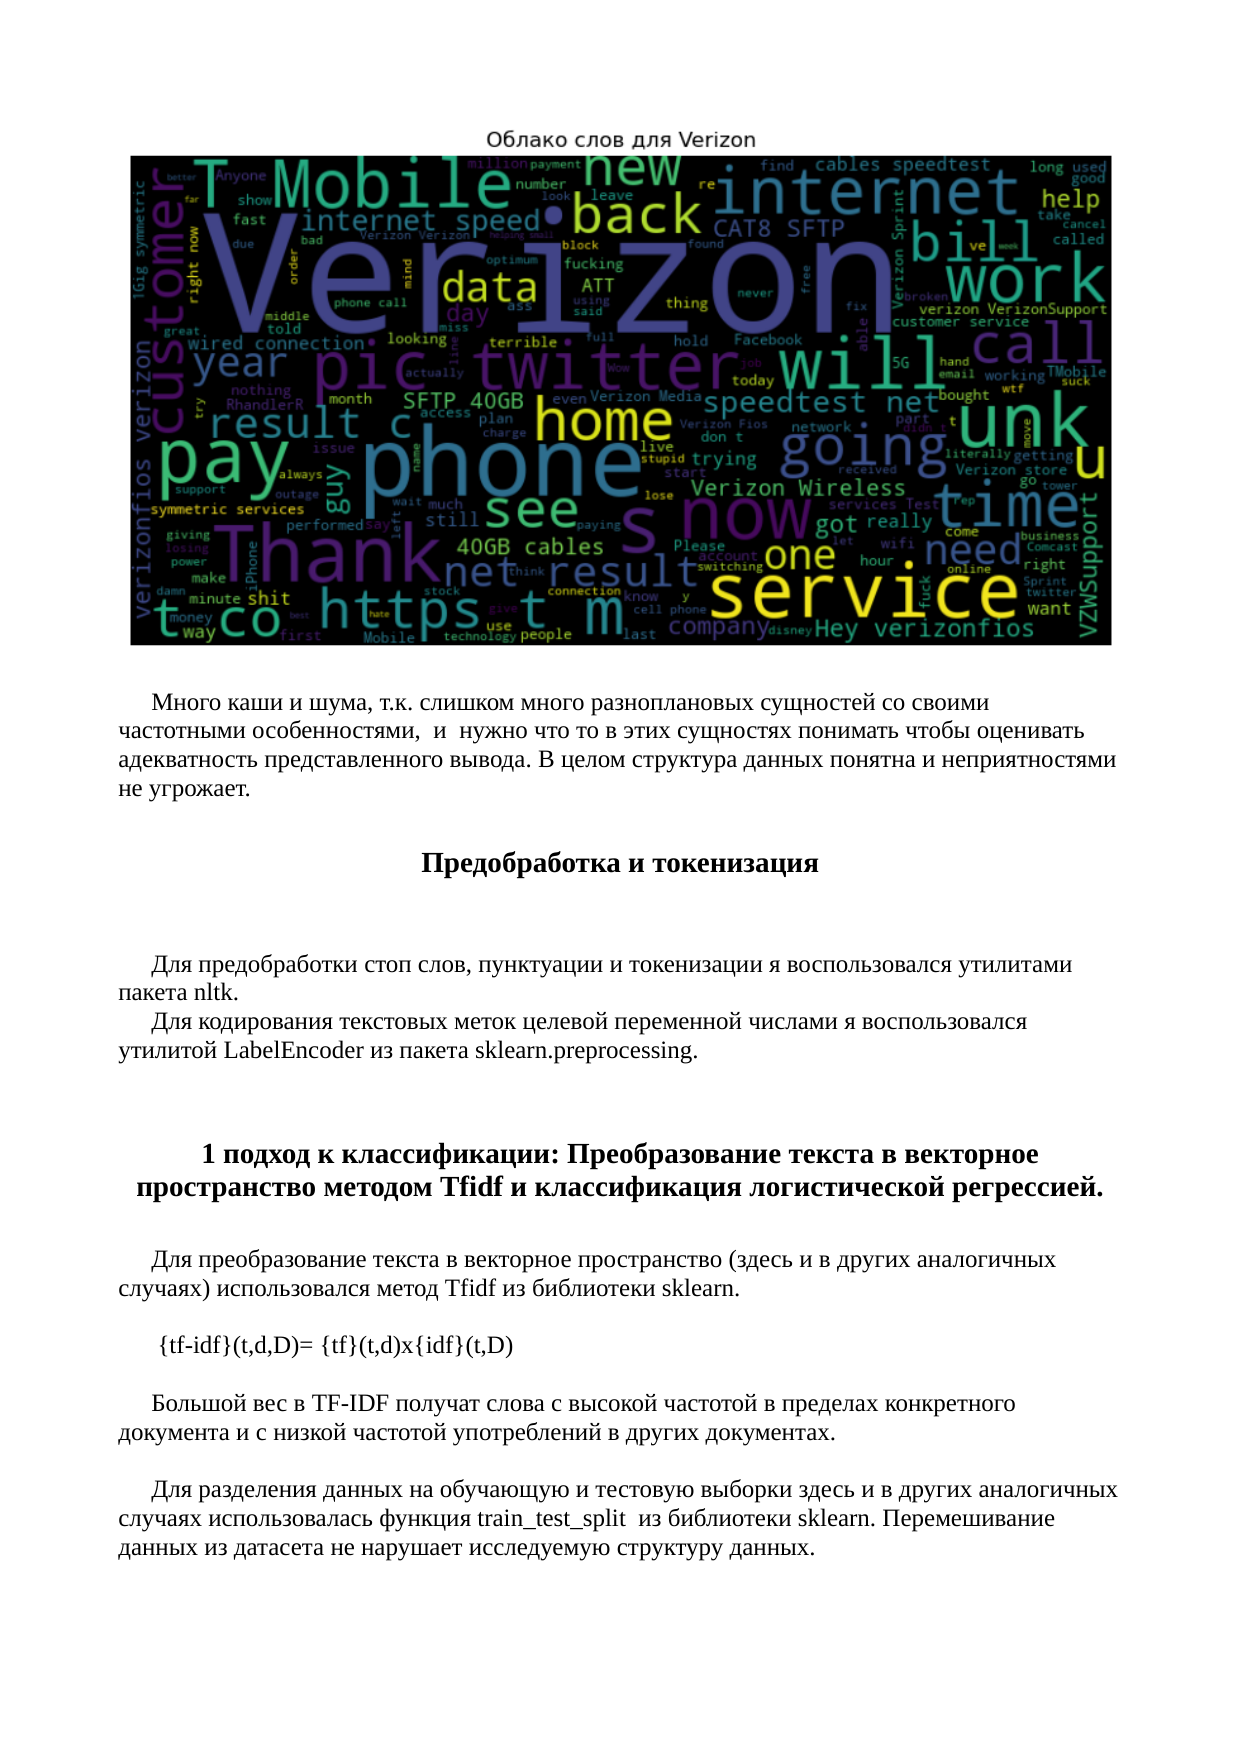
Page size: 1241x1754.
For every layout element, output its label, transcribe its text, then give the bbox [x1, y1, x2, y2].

text Большой вес в TF-IDF получат слова с высокой частотой в пределах конкретного документа и с низкой частотой употреблений в других документах. [118, 1388, 1122, 1445]
text Для разделения данных на обучающую и тестовую выборки здесь и в других аналогичных случаях использовалась функция train_test_split из библиотеки sklearn. Перемешивание данных из датасета не нарушает исследуемую структуру данных. [118, 1474, 1122, 1560]
text Для преобразование текста в векторное пространство (здесь и в других аналогичных случаях) использовался метод Tfidf из библиотеки sklearn. [118, 1244, 1122, 1302]
text Для кодирования текстовых меток целевой переменной числами я воспользовался утилитой LabelEncoder из пакета sklearn.preprocessing. [118, 1006, 1122, 1064]
text Для предобработки стоп слов, пунктуации и токенизации я воспользовался утилитами пакета nltk. [118, 949, 1122, 1006]
subtitle 1 подход к классификации: Преобразование текста в векторное пространство методом Tfidf и классификация логистической регрессией. [118, 1136, 1122, 1203]
text Много каши и шума, т.к. слишком много разноплановых сущностей со своими частотными особенностями, и нужно что то в этих сущностях понимать чтобы оценивать адекватность представленного вывода. В целом структура данных понятна и неприятностями не угрожает. [118, 687, 1122, 802]
text {tf-idf}(t,d,D)= {tf}(t,d)х{idf}(t,D) [118, 1330, 1122, 1359]
subtitle Предобработка и токенизация [118, 845, 1122, 879]
picture [118, 118, 1123, 658]
